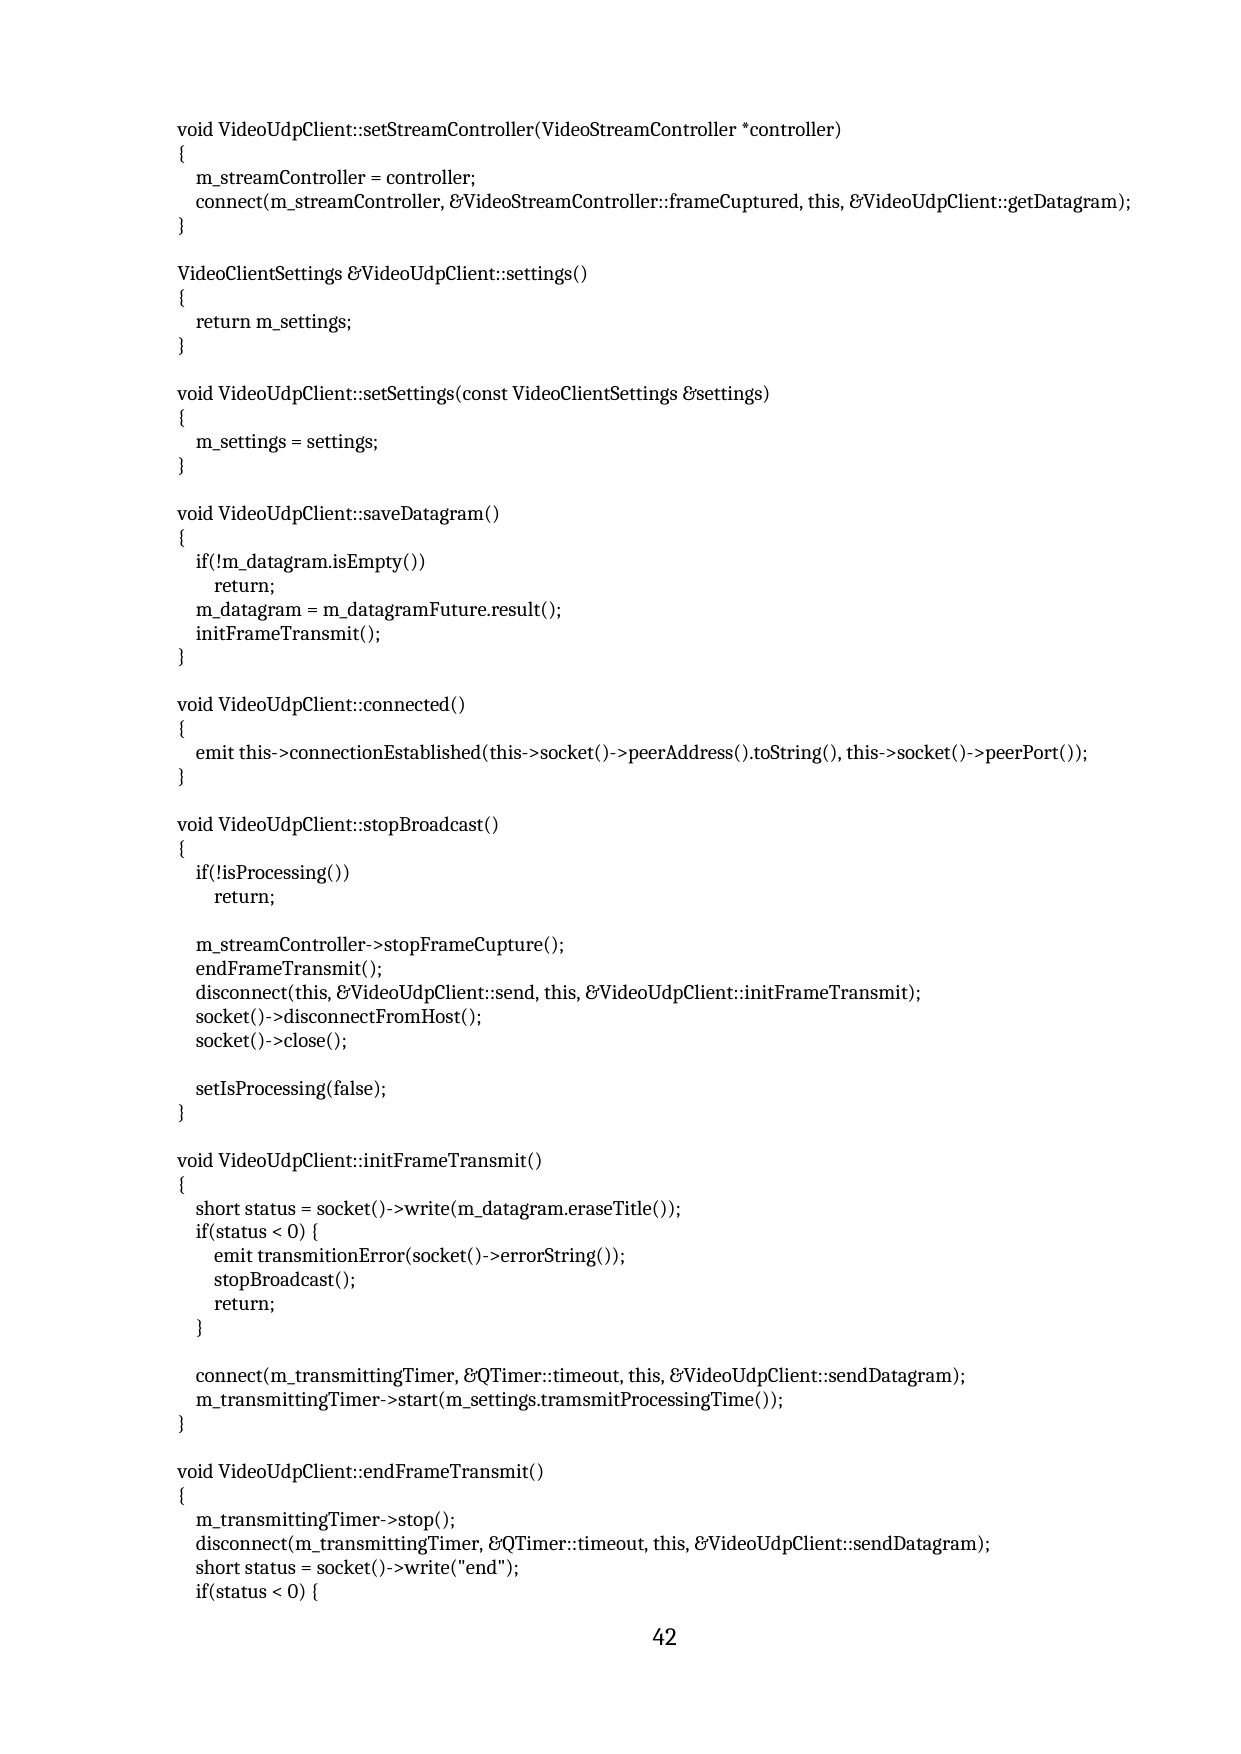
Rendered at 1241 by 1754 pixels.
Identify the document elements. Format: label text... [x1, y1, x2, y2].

text m_datagram = m_datagramFuture.result(); [177, 597, 1152, 621]
text disconnect(m_transmittingTimer, &QTimer::timeout, this, &VideoUdpClient::sendDatagram); [177, 1532, 1152, 1556]
text void VideoUdpClient::saveDatagram() [177, 501, 1152, 525]
text } [177, 645, 1152, 669]
text connect(m_transmittingTimer, &QTimer::timeout, this, &VideoUdpClient::sendDatagram); [177, 1364, 1152, 1388]
text } [177, 214, 1152, 238]
text if(!m_datagram.isEmpty()) [177, 549, 1152, 573]
text void VideoUdpClient::setSettings(const VideoClientSettings &settings) [177, 382, 1152, 406]
text } [177, 1100, 1152, 1124]
text } [177, 1316, 1152, 1340]
text void VideoUdpClient::setStreamController(VideoStreamController *controller) [177, 118, 1152, 142]
text initFrameTransmit(); [177, 621, 1152, 645]
text void VideoUdpClient::initFrameTransmit() [177, 1148, 1152, 1172]
text m_streamController = controller; [177, 166, 1152, 190]
text connect(m_streamController, &VideoStreamController::frameCuptured, this, &VideoUdpClient::getDatagram); [177, 190, 1152, 214]
text void VideoUdpClient::connected() [177, 693, 1152, 717]
text disconnect(this, &VideoUdpClient::send, this, &VideoUdpClient::initFrameTransmit); [177, 981, 1152, 1004]
text return; [177, 573, 1152, 597]
text stopBroadcast(); [177, 1268, 1152, 1292]
text { [177, 717, 1152, 741]
text return; [177, 1292, 1152, 1316]
text void VideoUdpClient::endFrameTransmit() [177, 1460, 1152, 1484]
text short status = socket()->write(m_datagram.eraseTitle()); [177, 1196, 1152, 1220]
text if(status < 0) { [177, 1220, 1152, 1244]
text } [177, 765, 1152, 789]
text if(status < 0) { [177, 1579, 1152, 1603]
text m_settings = settings; [177, 429, 1152, 453]
text { [177, 1484, 1152, 1508]
text short status = socket()->write("end"); [177, 1556, 1152, 1579]
text return m_settings; [177, 310, 1152, 334]
text m_transmittingTimer->stop(); [177, 1508, 1152, 1532]
text m_streamController->stopFrameCupture(); [177, 933, 1152, 957]
text endFrameTransmit(); [177, 957, 1152, 981]
text emit this->connectionEstablished(this->socket()->peerAddress().toString(), this->socket()->peerPort()); [177, 741, 1152, 765]
text } [177, 1412, 1152, 1436]
text } [177, 453, 1152, 477]
text return; [177, 885, 1152, 909]
text socket()->close(); [177, 1028, 1152, 1052]
text void VideoUdpClient::stopBroadcast() [177, 813, 1152, 837]
text { [177, 286, 1152, 310]
text { [177, 1172, 1152, 1196]
text { [177, 525, 1152, 549]
text { [177, 837, 1152, 861]
text socket()->disconnectFromHost(); [177, 1004, 1152, 1028]
text { [177, 406, 1152, 429]
text emit transmitionError(socket()->errorString()); [177, 1244, 1152, 1268]
text setIsProcessing(false); [177, 1076, 1152, 1100]
text } [177, 334, 1152, 358]
text m_transmittingTimer->start(m_settings.tramsmitProcessingTime()); [177, 1388, 1152, 1412]
text { [177, 142, 1152, 166]
text VideoClientSettings &VideoUdpClient::settings() [177, 262, 1152, 286]
text if(!isProcessing()) [177, 861, 1152, 885]
